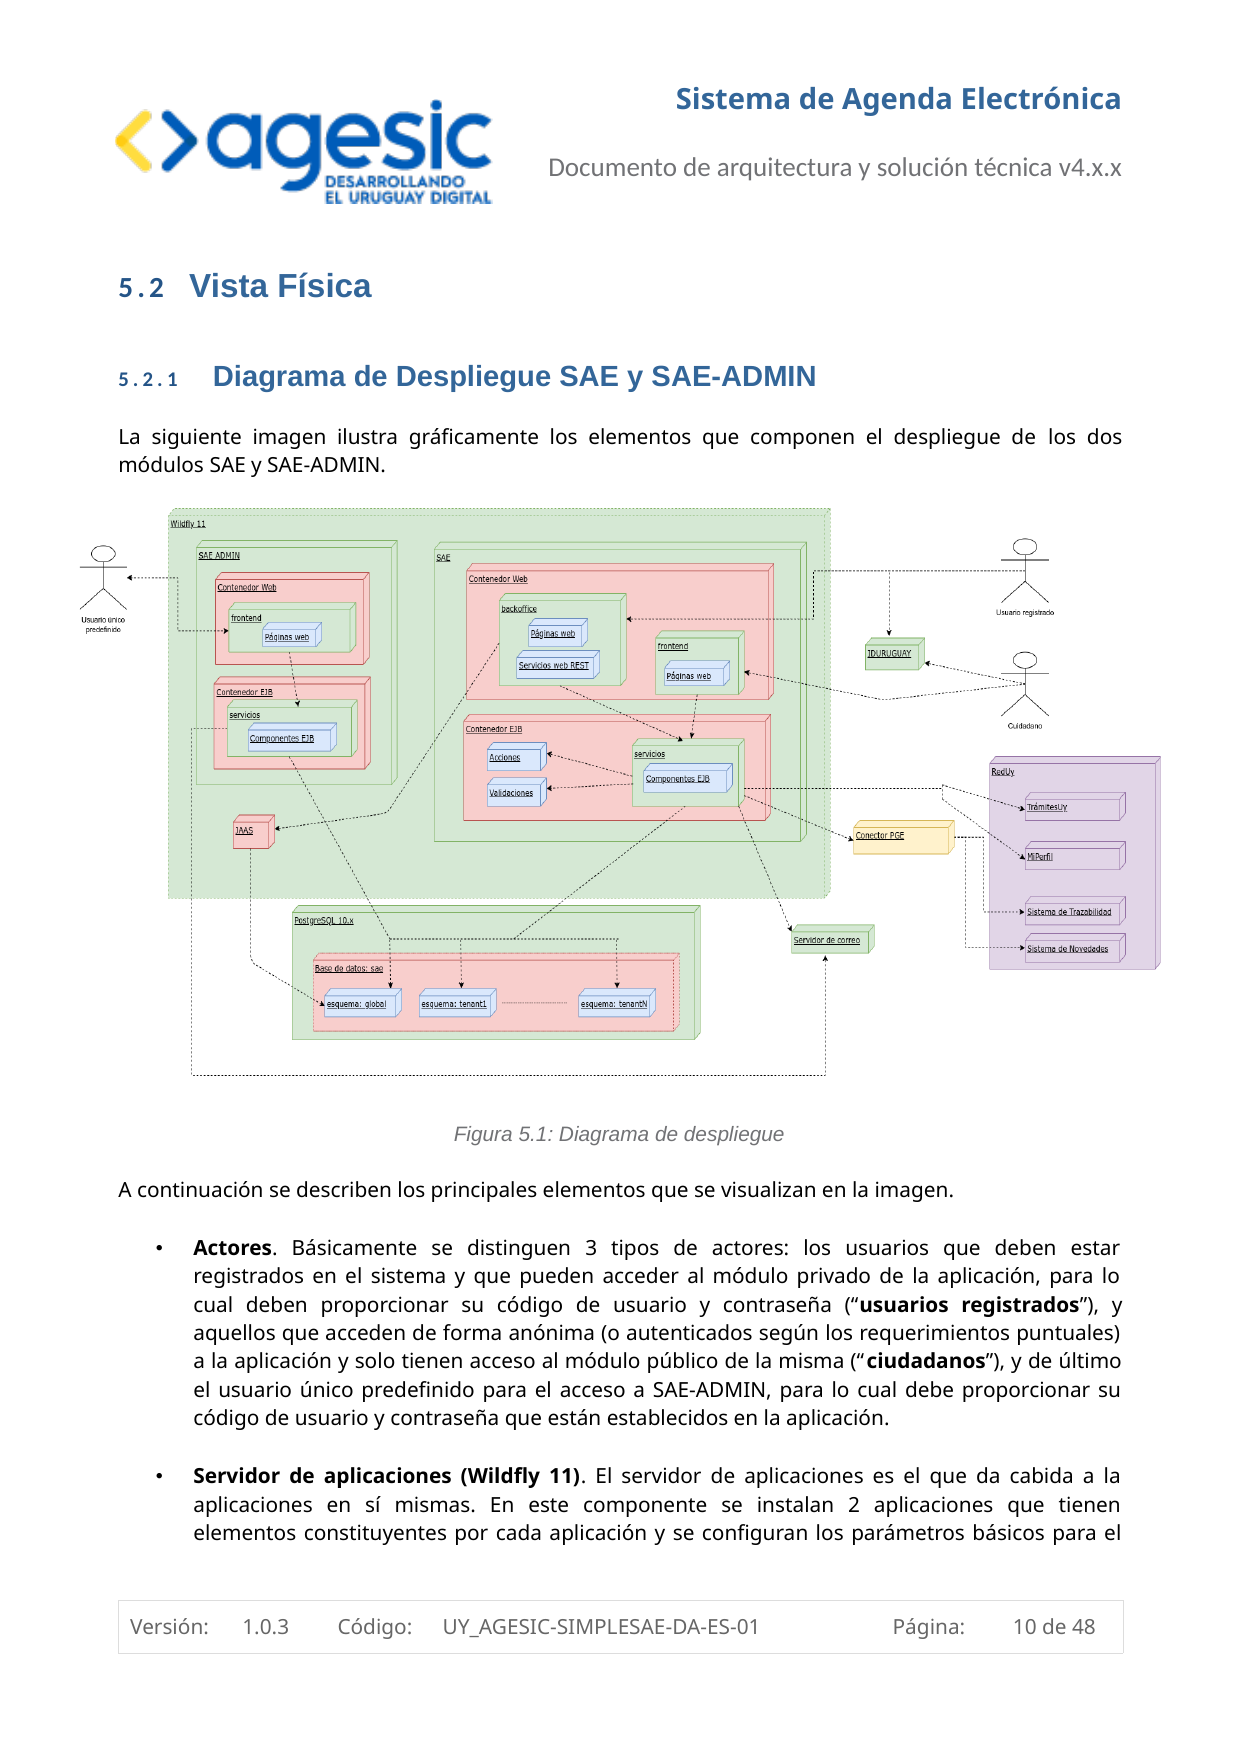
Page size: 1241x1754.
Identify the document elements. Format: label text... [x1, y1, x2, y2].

text La siguiente imagen ilustra gráficamente los elementos que componen el despliegue de los dos módulos SAE y SAE-ADMIN. [118, 422, 1122, 479]
text A continuación se describen los principales elementos que se visualizan en la imagen. [118, 1146, 1122, 1203]
list Actores. Básicamente se distinguen 3 tipos de actores: los usuarios que deben estar registrados en el sistema y que pueden acceder al módulo privado de la aplicación, para lo cual deben proporcionar su código de usuario y contraseña (“usuarios registrados”), y aquellos que acceden de forma anónima (o autenticados según los requerimientos puntuales) a la aplicación y solo tienen acceso al módulo público de la misma (“ciudadanos”), y de último el usuario único predefinido para el acceso a SAE-ADMIN, para lo cual debe proporcionar su código de usuario y contraseña que están establecidos en la aplicación. [156, 1233, 1122, 1432]
subtitle Vista Física [118, 266, 1122, 304]
text Figura 5.1: Diagrama de despliegue [118, 1081, 1122, 1146]
list Servidor de aplicaciones (Wildfly 11). El servidor de aplicaciones es el que da cabida a la aplicaciones en sí mismas. En este componente se instalan 2 aplicaciones que tienen elementos constituyentes por cada aplicación y se configuran los parámetros básicos para el [156, 1461, 1122, 1547]
picture [79, 508, 1161, 1081]
subtitle Diagrama de Despliegue SAE y SAE-ADMIN [118, 359, 1122, 393]
picture [115, 99, 493, 204]
